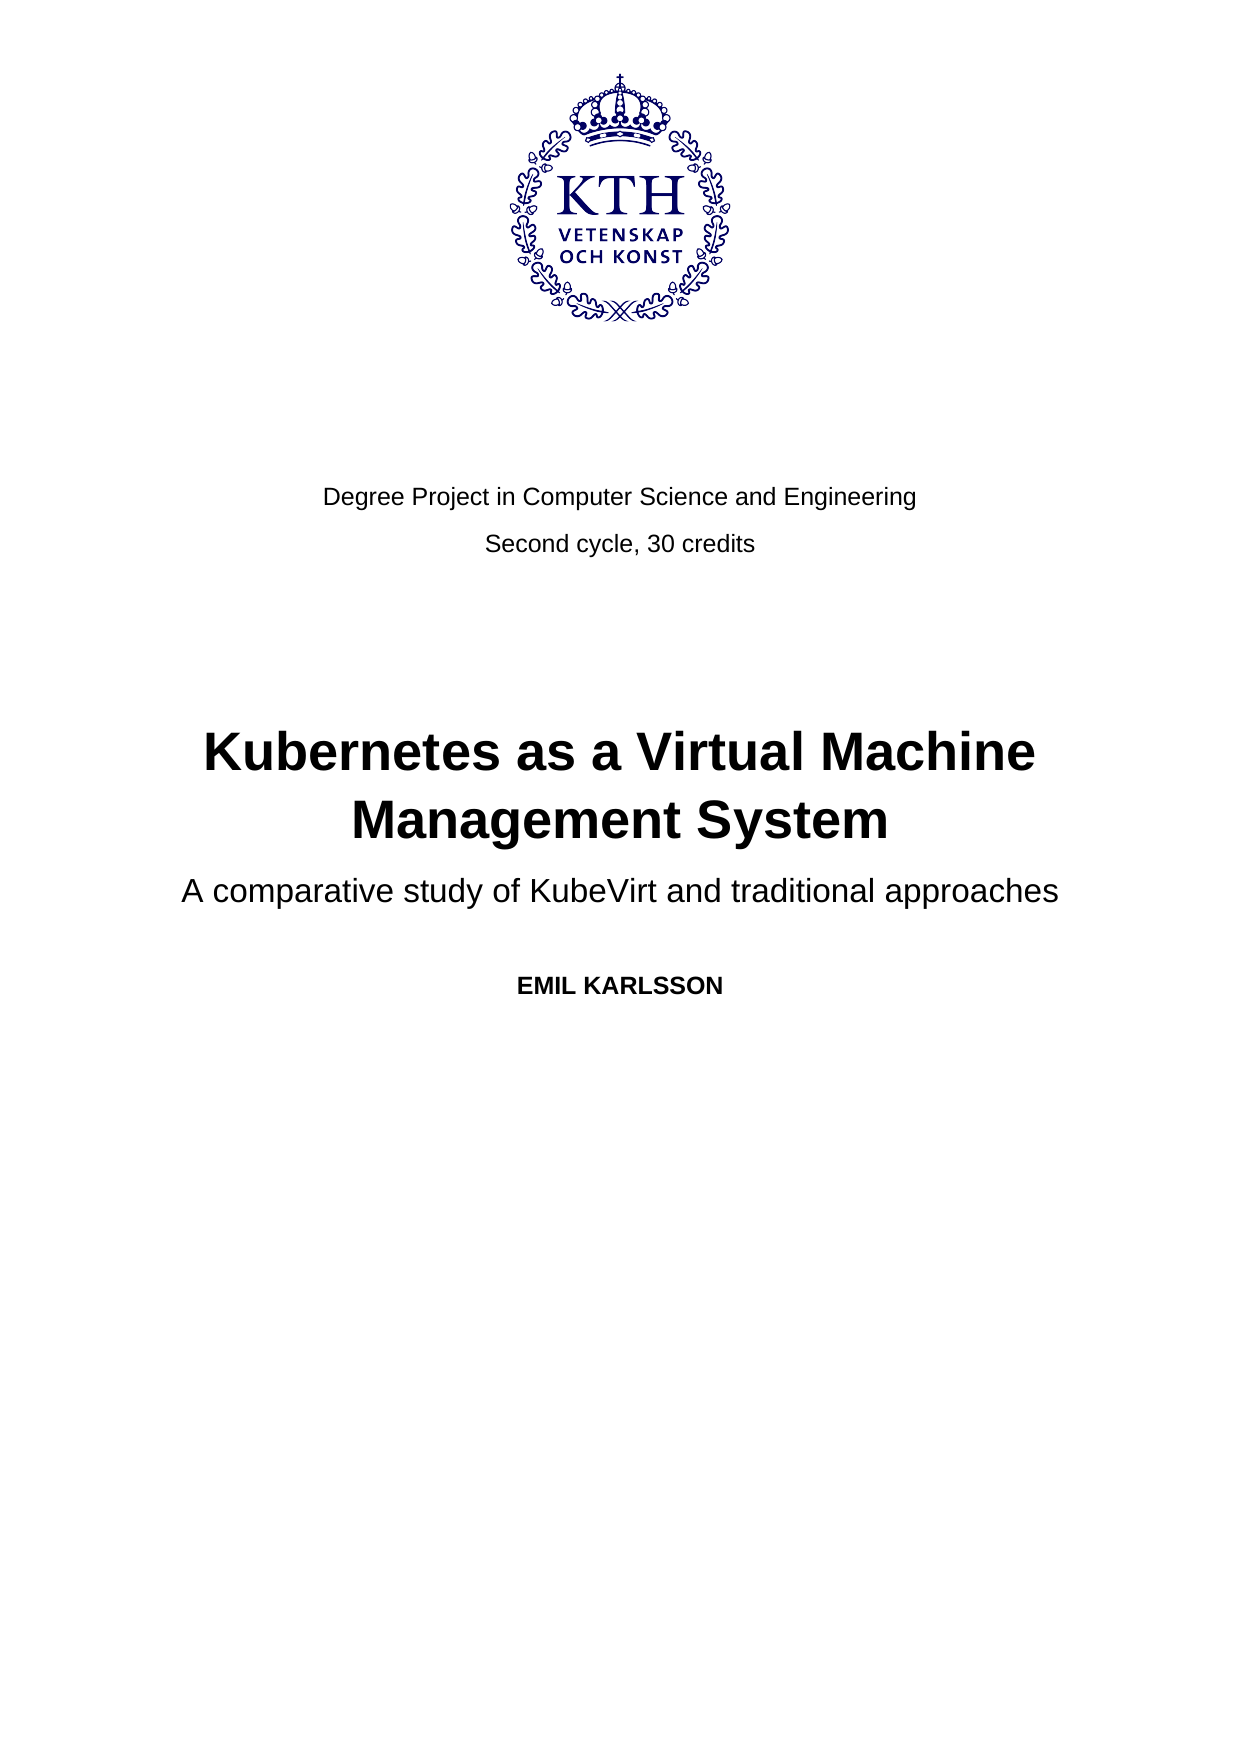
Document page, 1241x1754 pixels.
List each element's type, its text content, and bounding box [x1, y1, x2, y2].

subtitle Kubernetes as a Virtual Machine Management System [148, 720, 1092, 849]
text Emil karlsson [148, 971, 1092, 999]
text Degree Project in Computer Science and Engineering [148, 481, 1092, 510]
text Second cycle, 30 credits [148, 529, 1092, 558]
picture [509, 73, 731, 322]
subtitle A comparative study of KubeVirt and traditional approaches [148, 871, 1092, 909]
